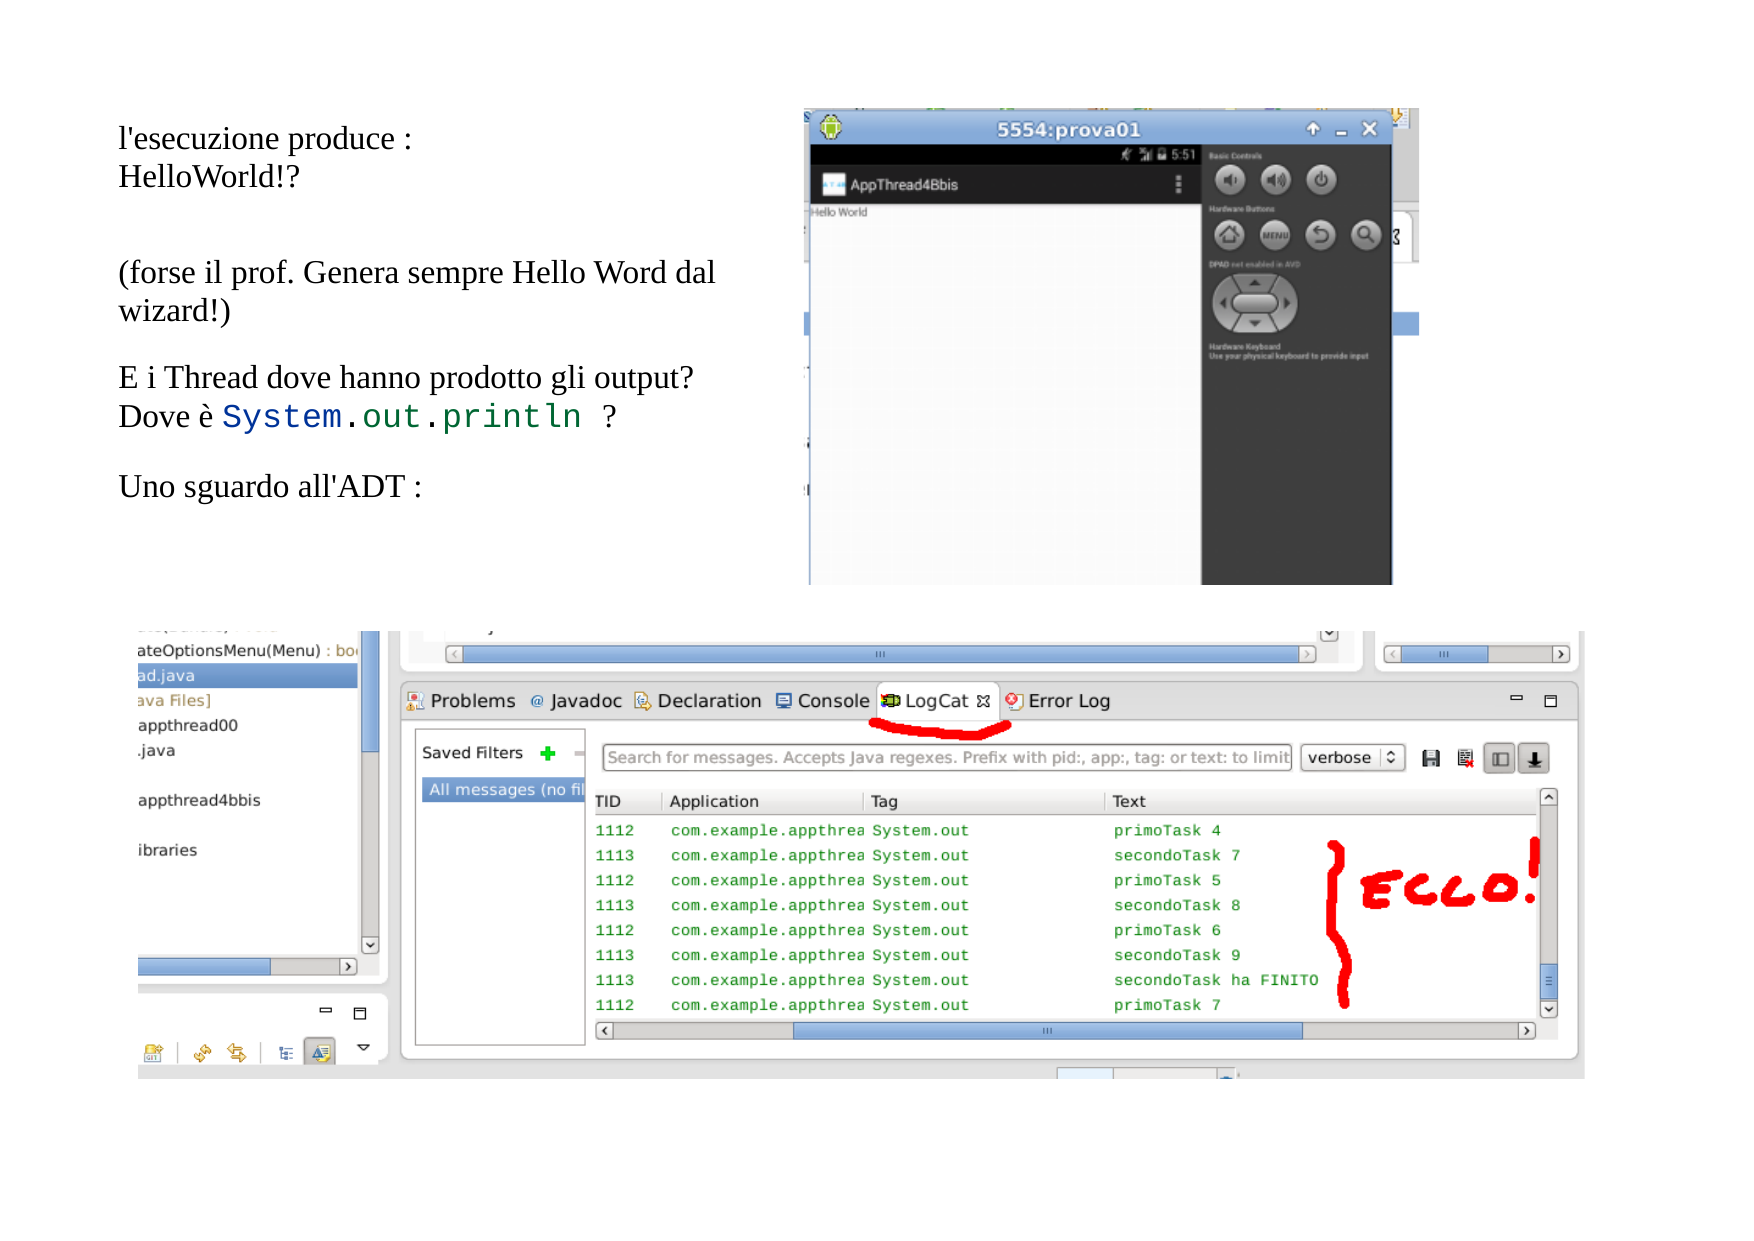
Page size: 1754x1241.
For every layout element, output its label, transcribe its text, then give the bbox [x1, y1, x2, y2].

picture [138, 631, 1585, 1079]
text HelloWorld!? [118, 156, 803, 195]
text E i Thread dove hanno prodotto gli output? [118, 358, 803, 396]
text [1420, 358, 1636, 396]
text (forse il prof. Genera sempre Hello Word dal wizard!) [118, 252, 803, 329]
text [1420, 466, 1636, 504]
text l'esecuzione produce : [118, 118, 803, 156]
text Uno sguardo all'ADT : [118, 466, 803, 504]
picture [803, 108, 1420, 585]
text [1420, 118, 1636, 156]
text [1420, 252, 1636, 329]
text [1420, 156, 1636, 195]
text Dove è System.out.println ? [118, 396, 803, 437]
text [1420, 396, 1636, 437]
